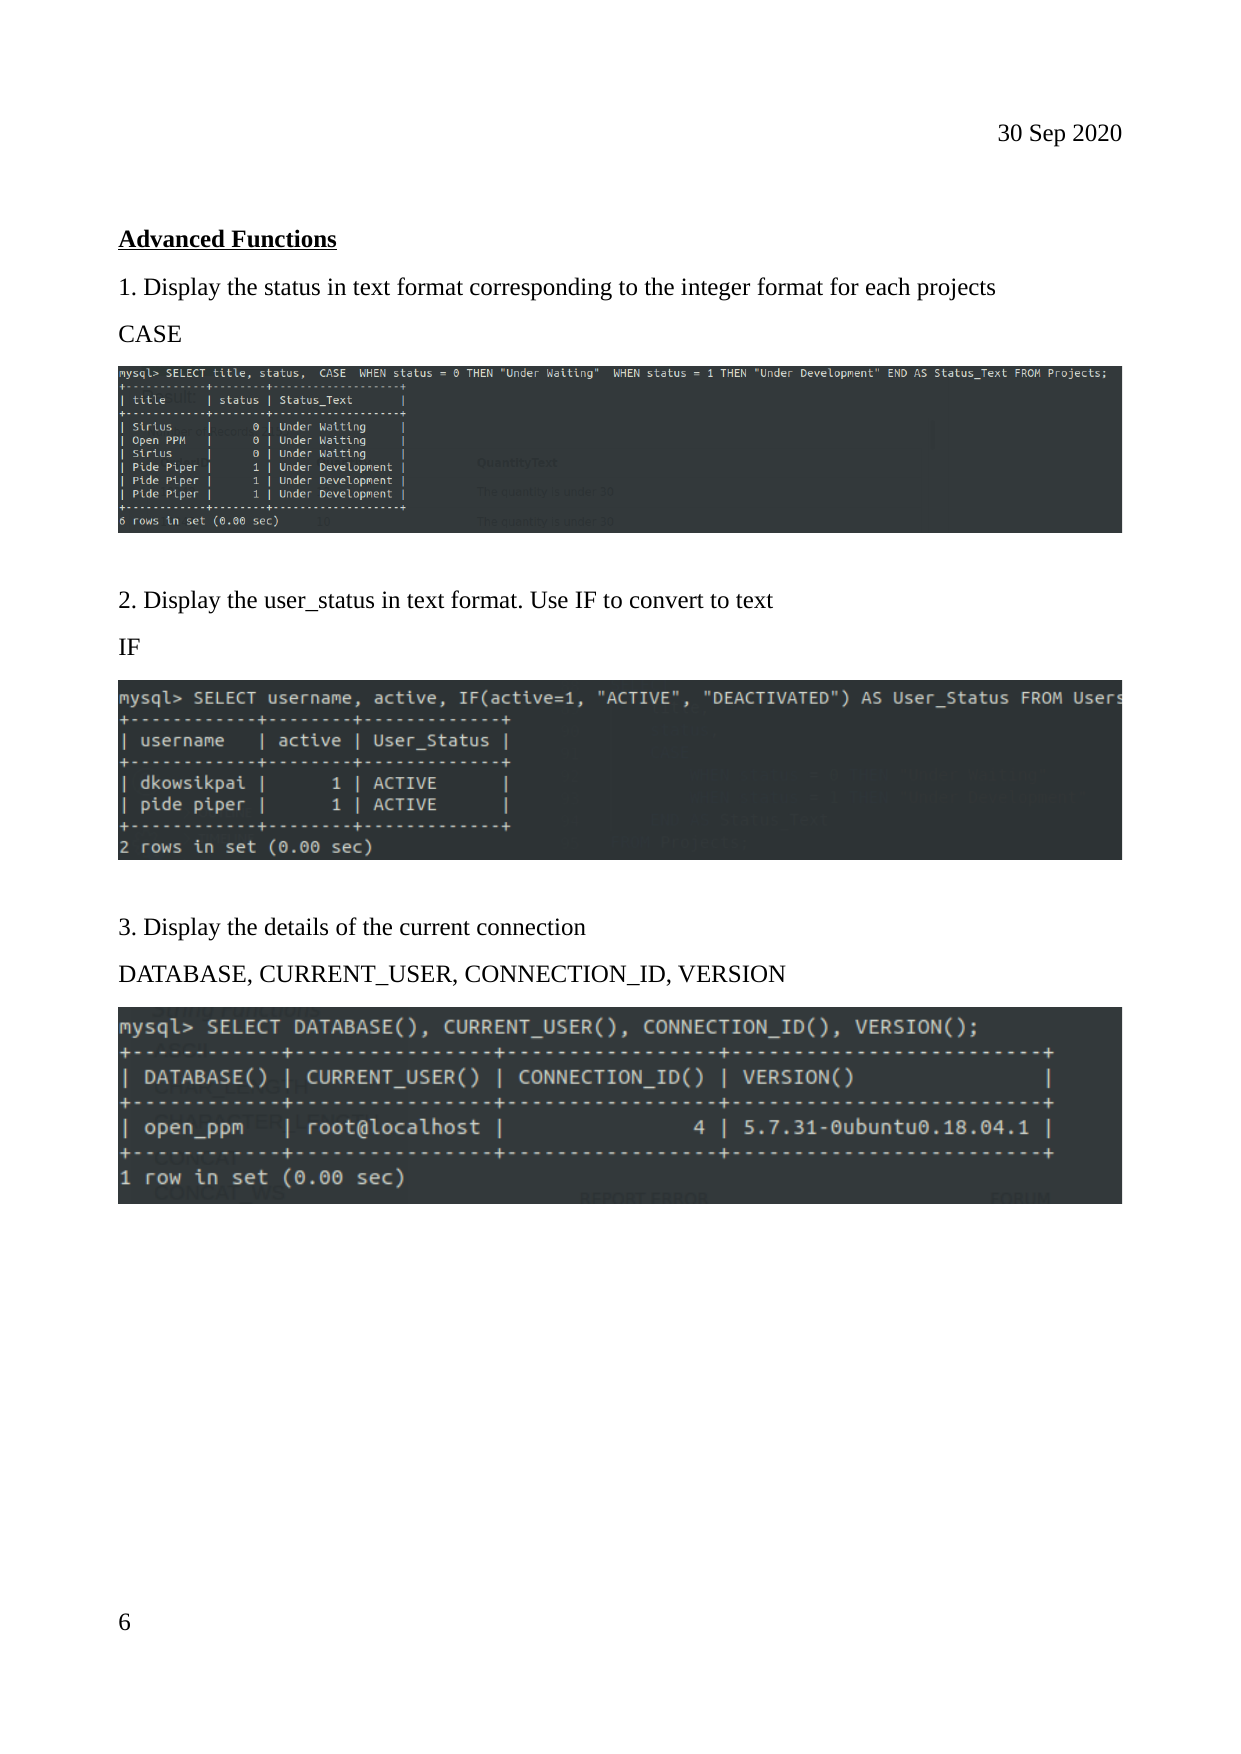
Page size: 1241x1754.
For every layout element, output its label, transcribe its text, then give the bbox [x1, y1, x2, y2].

text 1. Display the status in text format corresponding to the integer format for each projects [118, 272, 1122, 300]
picture [118, 1007, 1123, 1204]
text DATABASE, CURRENT_USER, CONNECTION_ID, VERSION [118, 959, 1122, 988]
text Advanced Functions [118, 224, 1122, 253]
text 3. Display the details of the current connection [118, 912, 1122, 941]
picture [118, 366, 1123, 533]
text CASE [118, 319, 1122, 348]
picture [118, 680, 1123, 860]
text 2. Display the user_status in text format. Use IF to convert to text [118, 585, 1122, 613]
text IF [118, 632, 1122, 661]
